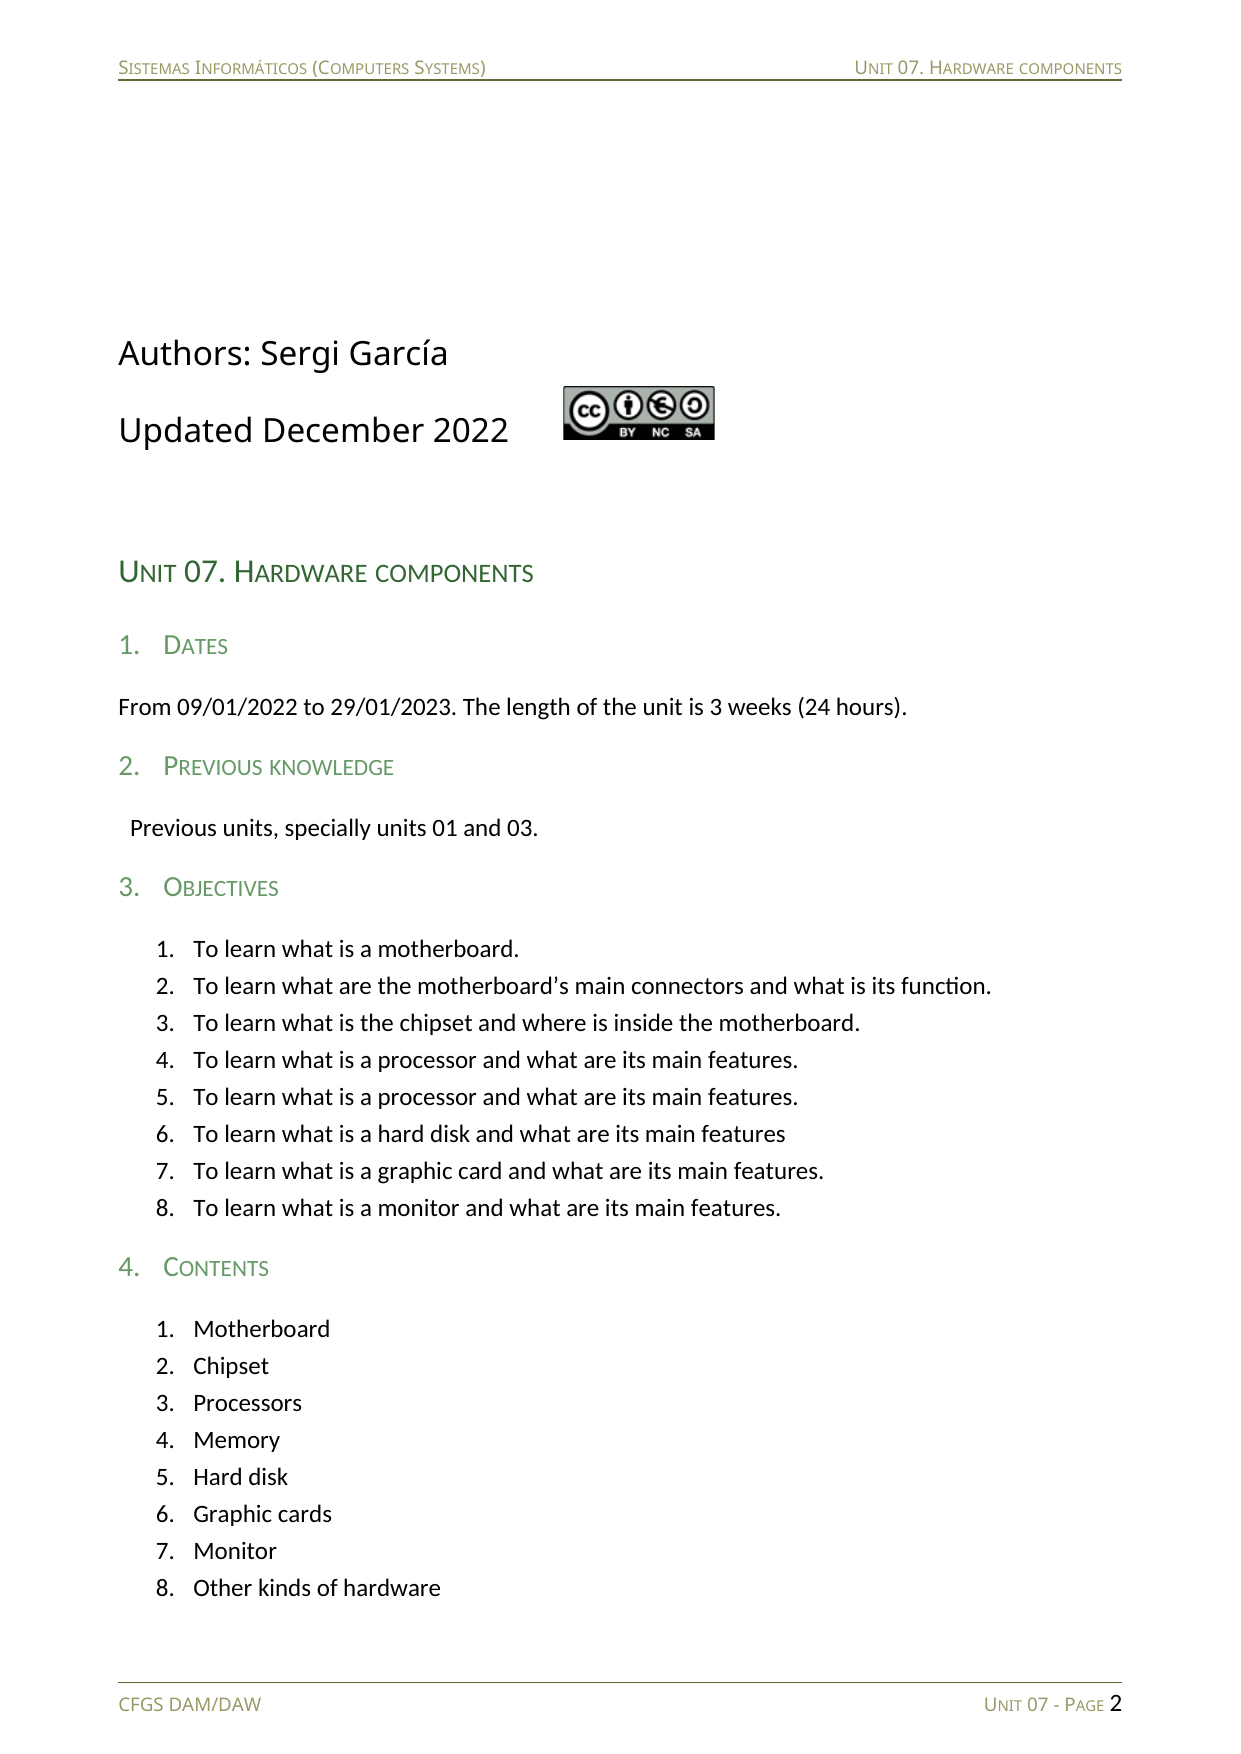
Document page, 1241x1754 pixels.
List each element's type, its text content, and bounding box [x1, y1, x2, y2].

subtitle Objectives [118, 868, 1122, 903]
list To learn what is a processor and what are its main features. [156, 1044, 1122, 1075]
list To learn what is a motherboard. [156, 933, 1122, 964]
list Monitor [156, 1535, 1122, 1566]
list To learn what is a processor and what are its main features. [156, 1081, 1122, 1112]
list Other kinds of hardware [156, 1572, 1122, 1603]
subtitle Contents [118, 1248, 1122, 1283]
list To learn what is the chipset and where is inside the motherboard. [156, 1007, 1122, 1038]
list To learn what are the motherboard’s main connectors and what is its function. [156, 971, 1122, 1001]
list To learn what is a monitor and what are its main features. [156, 1192, 1122, 1223]
list Motherboard [156, 1313, 1122, 1344]
list Memory [156, 1424, 1122, 1455]
subtitle Previous knowledge [118, 747, 1122, 782]
text Authors: Sergi García [118, 329, 1122, 375]
list To learn what is a hard disk and what are its main features [156, 1118, 1122, 1149]
list Chipset [156, 1350, 1122, 1381]
text Unit 07. Hardware components [118, 550, 1122, 591]
text Previous units, specially units 01 and 03. [118, 812, 1122, 843]
list Processors [156, 1387, 1122, 1418]
text From 09/01/2022 to 29/01/2023. The length of the unit is 3 weeks (24 hours). [118, 691, 1122, 722]
list Graphic cards [156, 1498, 1122, 1529]
list To learn what is a graphic card and what are its main features. [156, 1155, 1122, 1186]
list Hard disk [156, 1461, 1122, 1492]
subtitle Dates [118, 626, 1122, 661]
picture [563, 386, 715, 440]
text Updated December 2022 [118, 407, 1122, 453]
